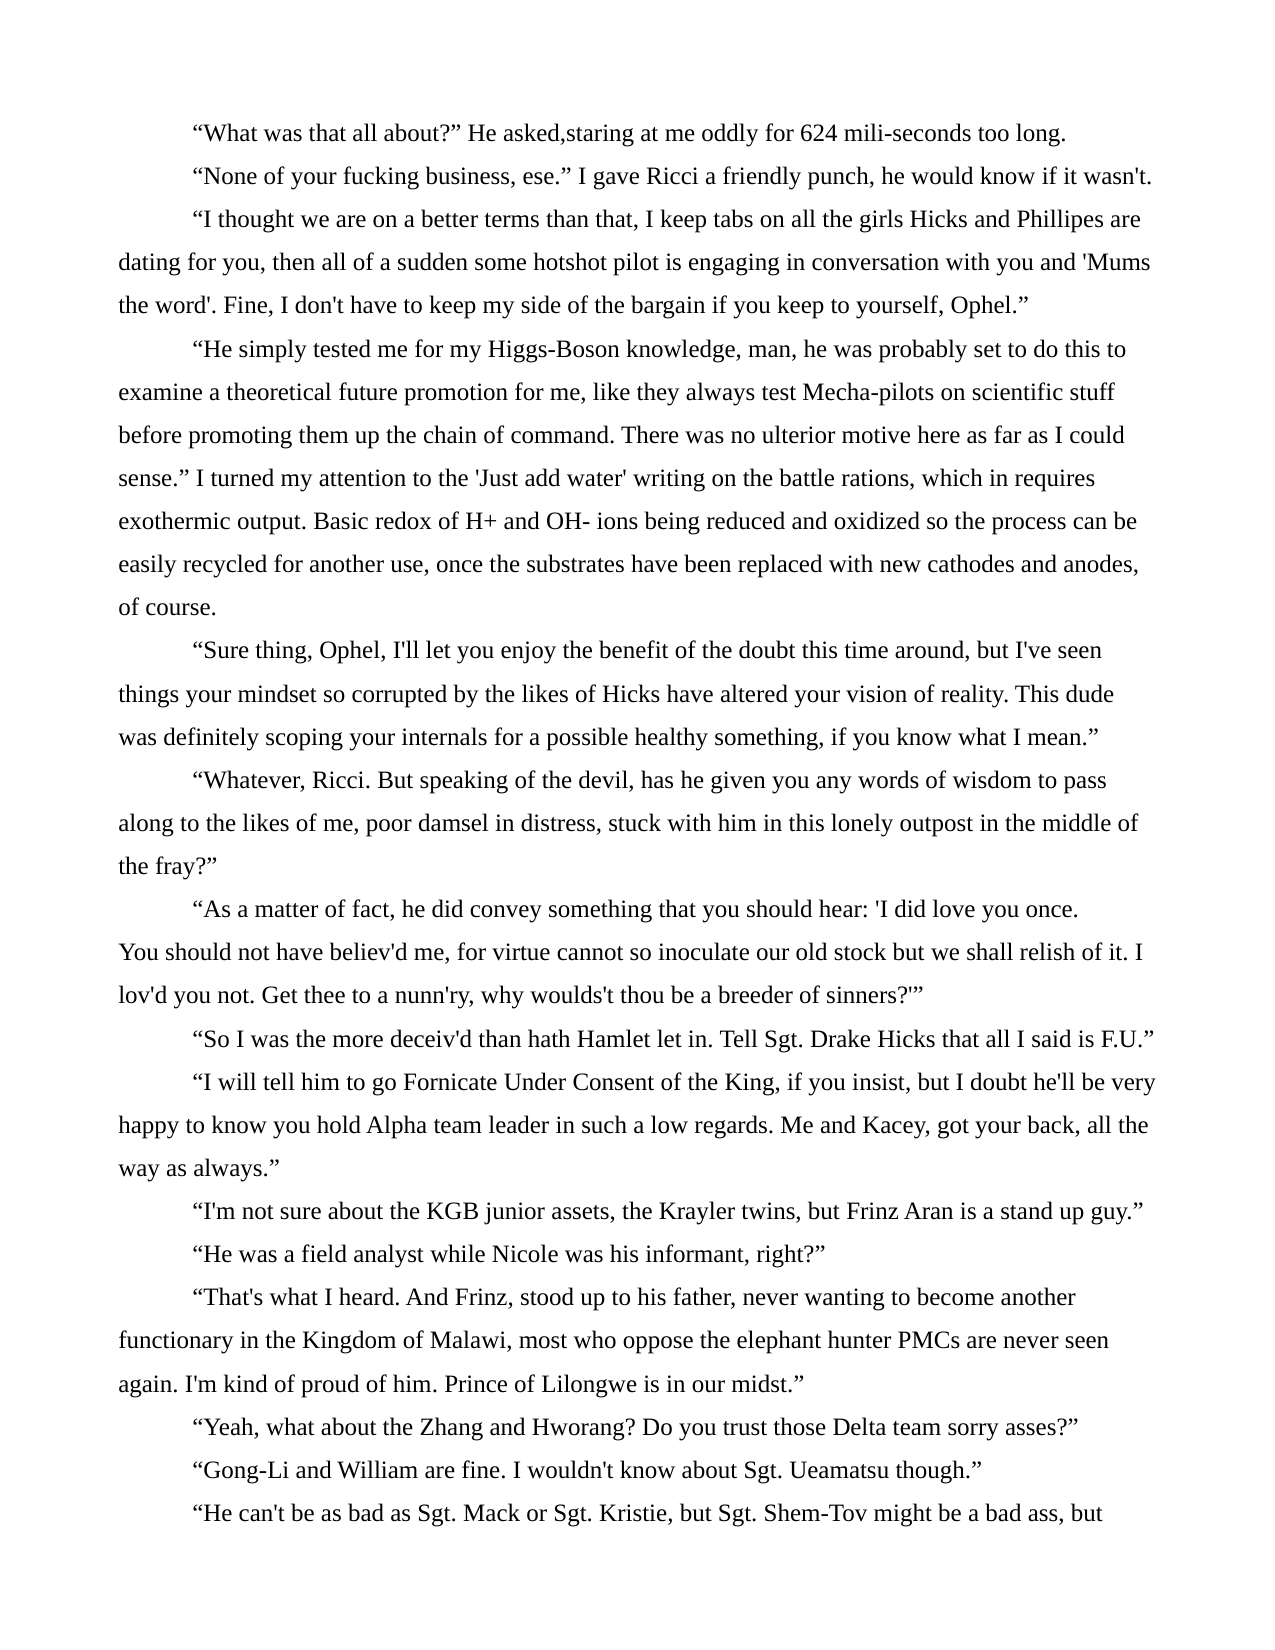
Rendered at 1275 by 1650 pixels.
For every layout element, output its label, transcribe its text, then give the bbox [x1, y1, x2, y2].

text “He can't be as bad as Sgt. Mack or Sgt. Kristie, but Sgt. Shem-Tov might be a bad ass, but [118, 1498, 1157, 1527]
text “What was that all about?” He asked,staring at me oddly for 624 mili-seconds too long. [118, 118, 1157, 147]
text “Sure thing, Ophel, I'll let you enjoy the benefit of the doubt this time around, but I've seen things your mindset so corrupted by the likes of Hicks have altered your vision of reality. This dude was definitely scoping your internals for a possible healthy something, if you know what I mean.” [118, 636, 1157, 751]
text “As a matter of fact, he did convey something that you should hear: 'I did love you once. You should not have believ'd me, for virtue cannot so inoculate our old stock but we shall relish of it. I lov'd you not. Get thee to a nunn'ry, why woulds't thou be a breeder of sinners?'” [118, 894, 1157, 1009]
text “He simply tested me for my Higgs-Boson knowledge, man, he was probably set to do this to examine a theoretical future promotion for me, like they always test Mecha-pilots on scientific stuff before promoting them up the chain of command. There was no ulterior motive here as far as I could sense.” I turned my attention to the 'Just add water' writing on the battle rations, which in requires exothermic output. Basic redox of H+ and OH- ions being reduced and oxidized so the process can be easily recycled for another use, once the substrates have been replaced with new cathodes and anodes, of course. [118, 334, 1157, 621]
text “That's what I heard. And Frinz, stood up to his father, never wanting to become another functionary in the Kingdom of Malawi, most who oppose the elephant hunter PMCs are never seen again. I'm kind of proud of him. Prince of Lilongwe is in our midst.” [118, 1282, 1157, 1397]
text “He was a field analyst while Nicole was his informant, right?” [118, 1239, 1157, 1268]
text “I'm not sure about the KGB junior assets, the Krayler twins, but Frinz Aran is a stand up guy.” [118, 1196, 1157, 1225]
text “Whatever, Ricci. But speaking of the devil, has he given you any words of wisdom to pass along to the likes of me, poor damsel in distress, stuck with him in this lonely outpost in the middle of the fray?” [118, 765, 1157, 880]
text “I thought we are on a better terms than that, I keep tabs on all the girls Hicks and Phillipes are dating for you, then all of a sudden some hotshot pilot is engaging in conversation with you and 'Mums the word'. Fine, I don't have to keep my side of the bargain if you keep to yourself, Ophel.” [118, 204, 1157, 319]
text “Gong-Li and William are fine. I wouldn't know about Sgt. Ueamatsu though.” [118, 1455, 1157, 1484]
text “So I was the more deceiv'd than hath Hamlet let in. Tell Sgt. Drake Hicks that all I said is F.U.” [118, 1024, 1157, 1052]
text “I will tell him to go Fornicate Under Consent of the King, if you insist, but I doubt he'll be very happy to know you hold Alpha team leader in such a low regards. Me and Kacey, got your back, all the way as always.” [118, 1067, 1157, 1182]
text “None of your fucking business, ese.” I gave Ricci a friendly punch, he would know if it wasn't. [118, 161, 1157, 190]
text “Yeah, what about the Zhang and Hworang? Do you trust those Delta team sorry asses?” [118, 1412, 1157, 1441]
